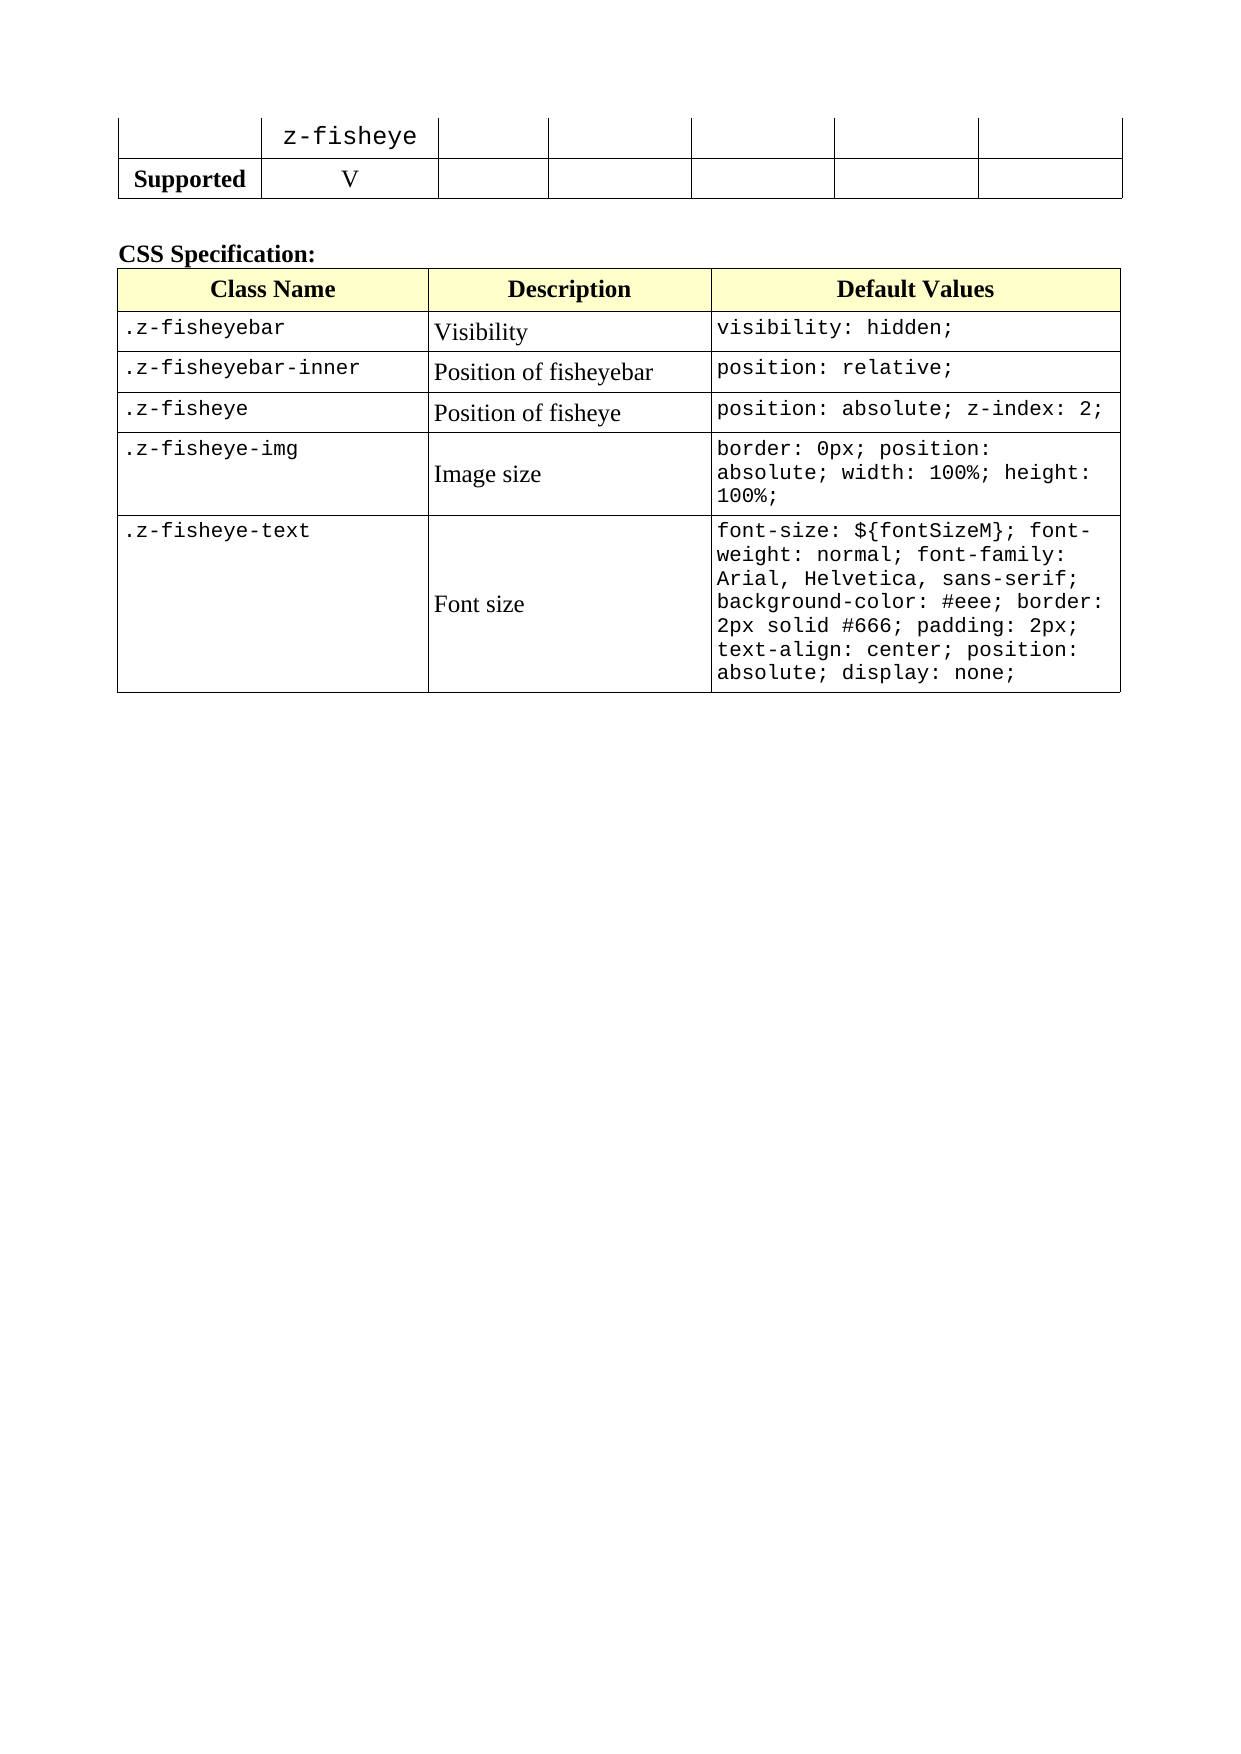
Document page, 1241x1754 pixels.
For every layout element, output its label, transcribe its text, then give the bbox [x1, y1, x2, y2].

table_cell position: relative; [712, 352, 1120, 392]
table_cell Position of fisheyebar [429, 352, 711, 392]
text CSS Specification: [118, 239, 1122, 268]
table_cell border: 0px; position: absolute; width: 100%; height: 100%; [712, 433, 1120, 515]
table_cell Supported [119, 159, 261, 198]
table_cell z-fisheye [262, 118, 438, 158]
table_cell [549, 159, 691, 198]
table_cell [835, 159, 978, 198]
table_cell Visibility [429, 312, 711, 351]
table_cell .z-fisheyebar [118, 312, 428, 351]
table_cell [692, 159, 834, 198]
table_header Class Name [118, 269, 428, 311]
table_cell .z-fisheyebar-inner [118, 352, 428, 392]
table_cell [119, 118, 261, 158]
table_header Default Values [712, 269, 1120, 311]
table_cell Image size [429, 433, 711, 515]
table_cell .z-fisheye-img [118, 433, 428, 515]
table_cell [979, 159, 1122, 198]
table_cell .z-fisheye-text [118, 516, 428, 692]
table_cell [835, 118, 978, 158]
table_cell V [262, 159, 438, 198]
table_cell [549, 118, 691, 158]
table_cell [439, 159, 548, 198]
table_cell visibility: hidden; [712, 312, 1120, 351]
table_cell font-size: ${fontSizeM}; font-weight: normal; font-family: Arial, Helvetica, sans-serif; background-color: #eee; border: 2px solid #666; padding: 2px; text-align: center; position: absolute; display: none; [712, 516, 1120, 692]
table_cell [439, 118, 548, 158]
table_cell [692, 118, 834, 158]
table_cell Font size [429, 516, 711, 692]
table_cell position: absolute; z-index: 2; [712, 393, 1120, 432]
table_cell .z-fisheye [118, 393, 428, 432]
table_cell Position of fisheye [429, 393, 711, 432]
table_header Description [429, 269, 711, 311]
table_cell [979, 118, 1122, 158]
